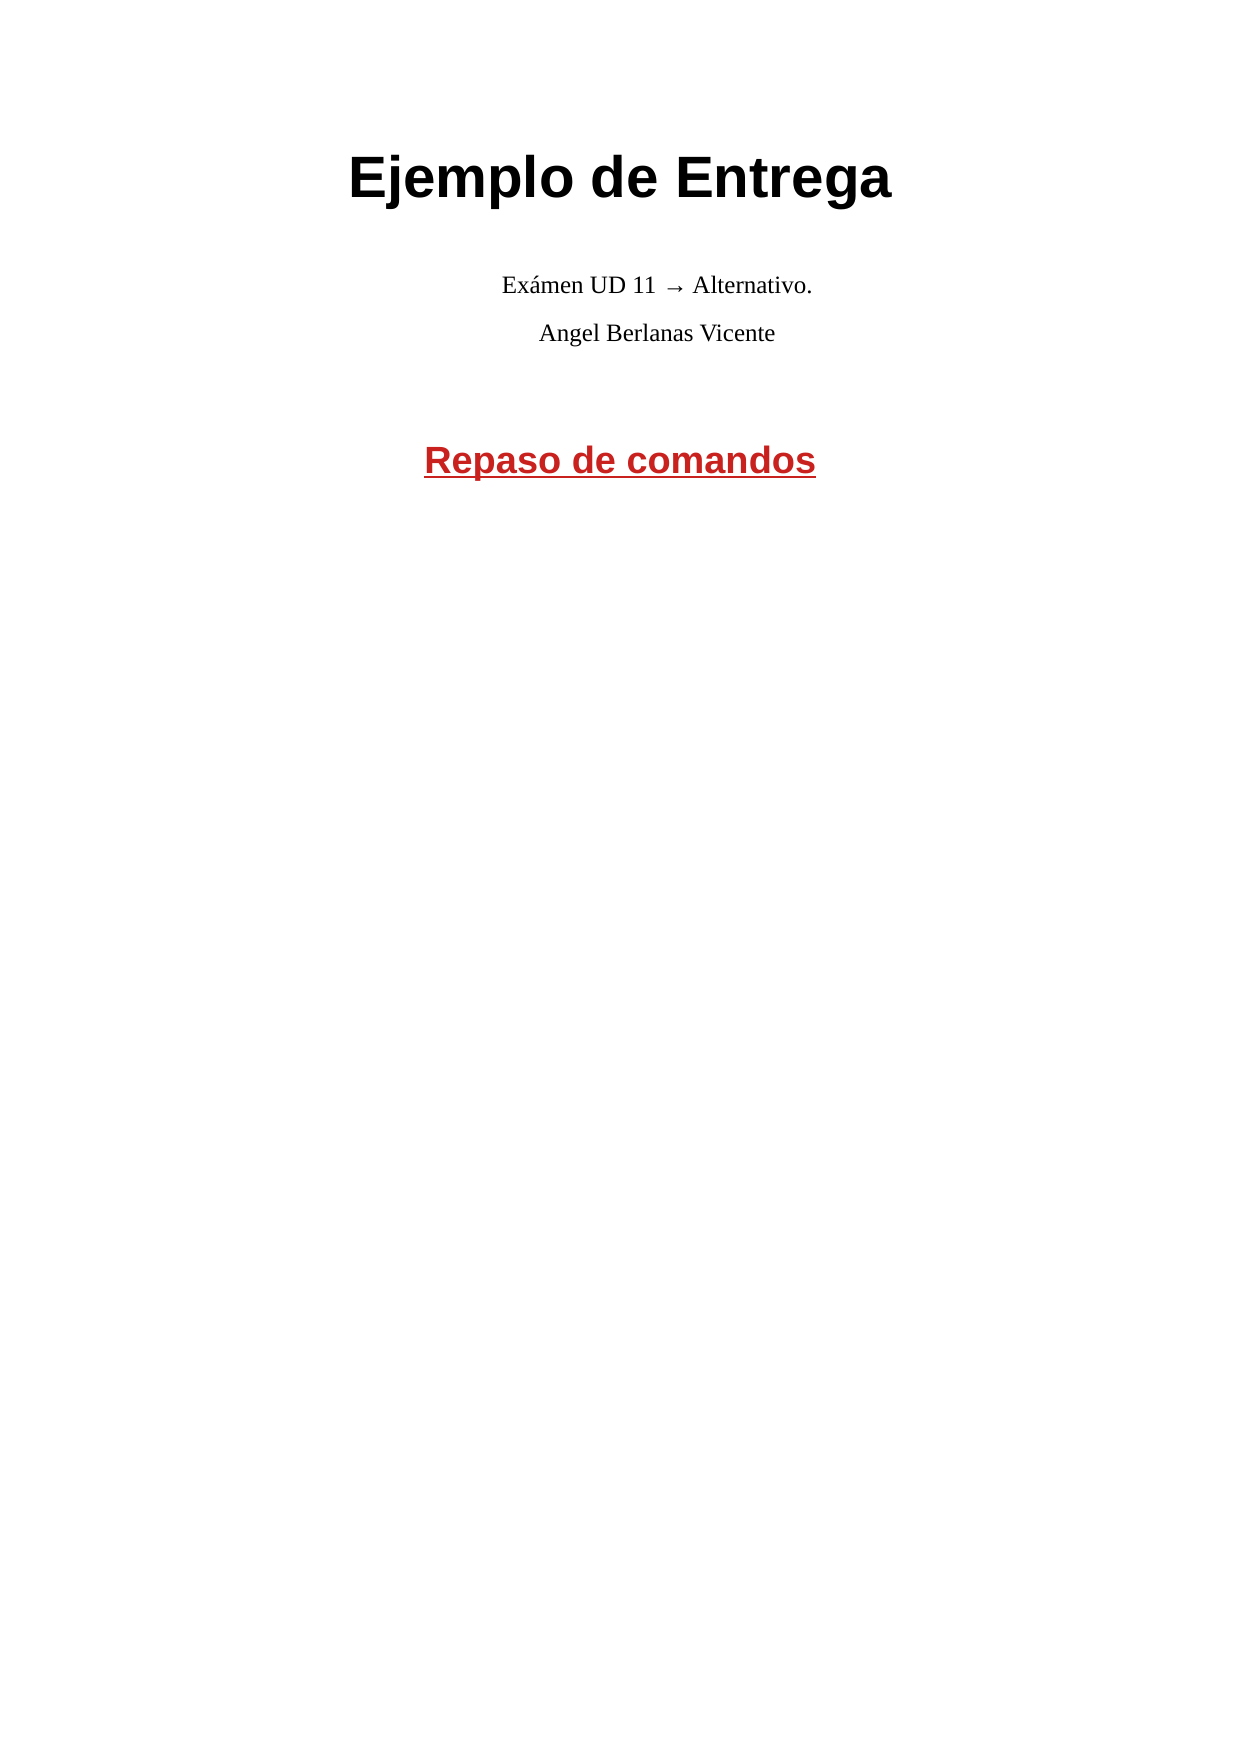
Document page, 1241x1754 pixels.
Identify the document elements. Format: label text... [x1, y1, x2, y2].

title Ejemplo de Entrega [118, 143, 1122, 210]
text Angel Berlanas Vicente [118, 318, 1122, 347]
text Exámen UD 11 → Alternativo. [118, 270, 1122, 299]
subtitle Repaso de comandos [118, 438, 1122, 482]
